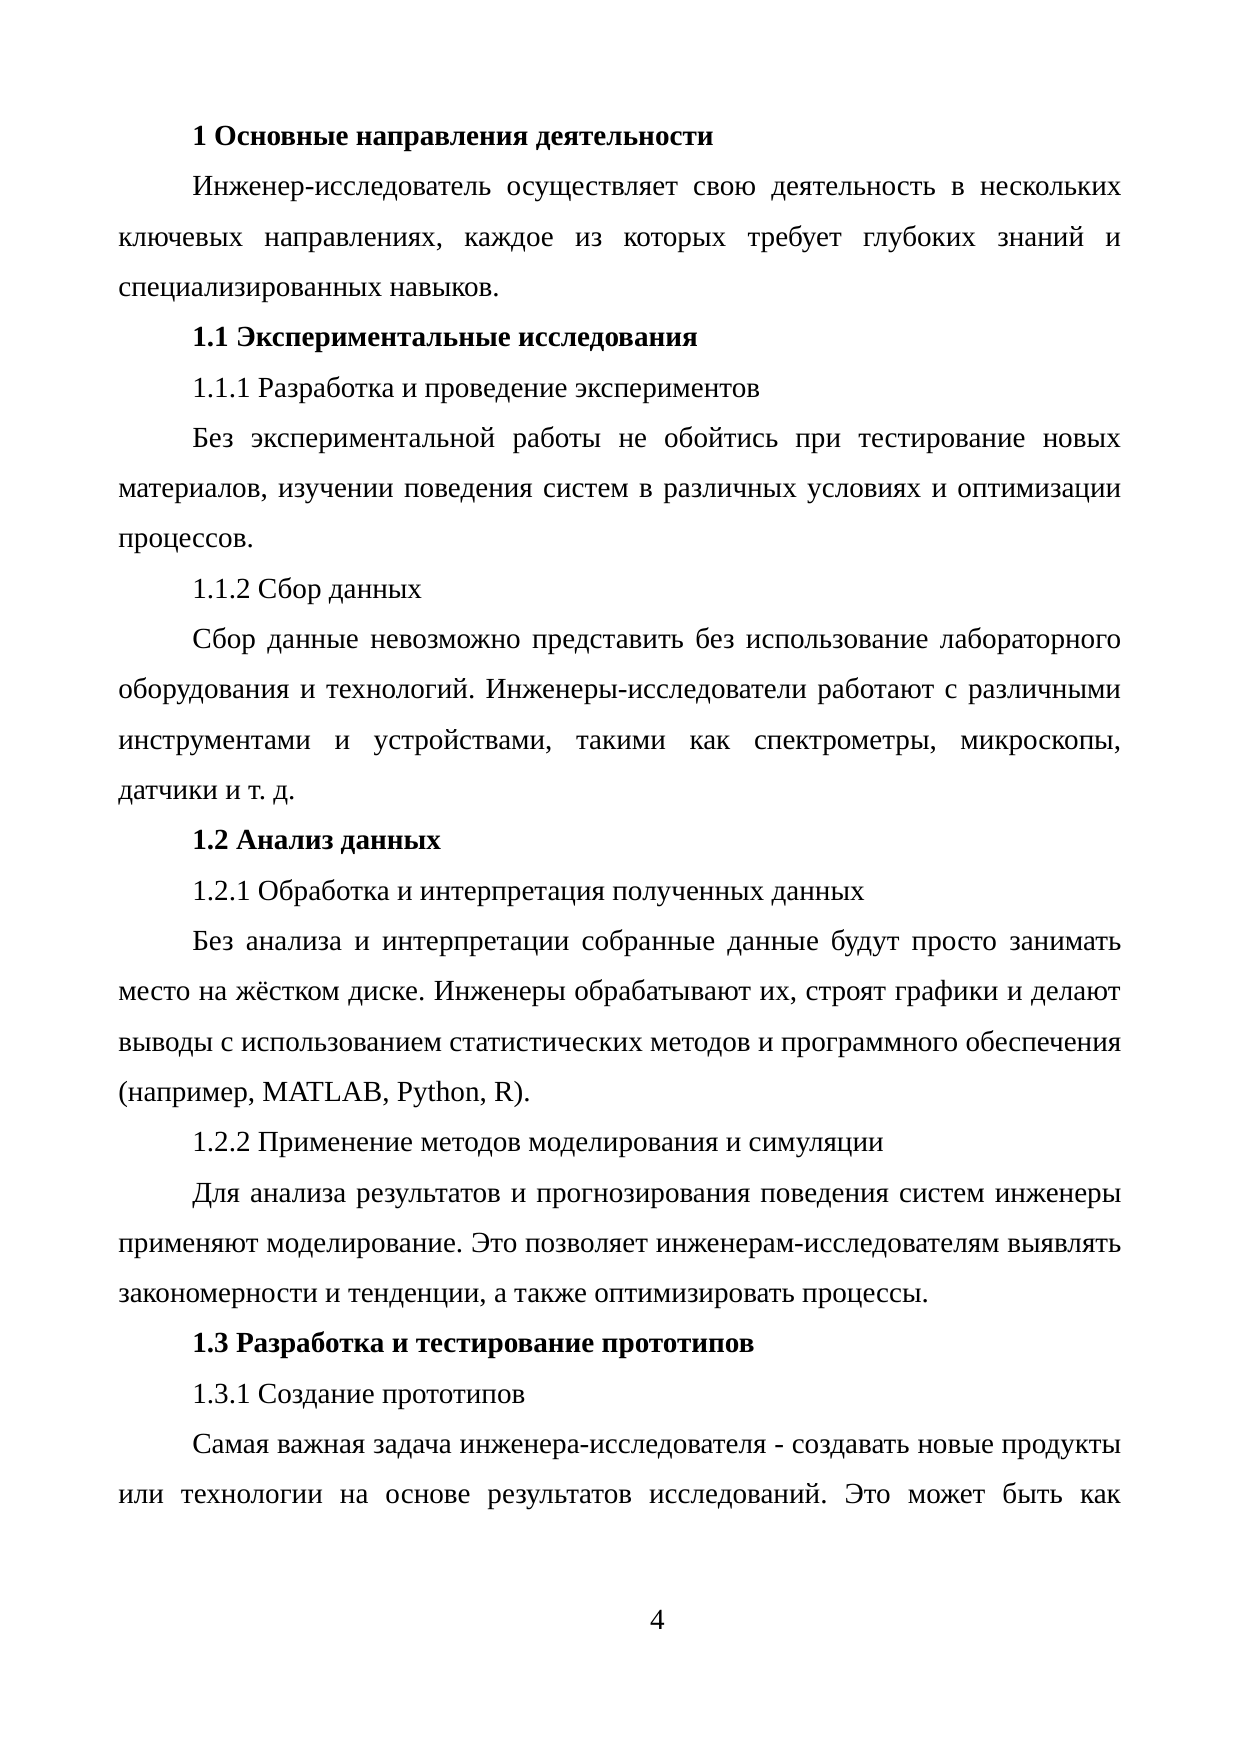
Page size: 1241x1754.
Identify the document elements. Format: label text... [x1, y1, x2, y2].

subtitle Разработка и проведение экспериментов [118, 370, 1122, 403]
subtitle Создание прототипов [118, 1376, 1122, 1409]
text Без экспериментальной работы не обойтись при тестирование новых материалов, изучении поведения систем в различных условиях и оптимизации процессов. [118, 420, 1122, 554]
text Инженер-исследователь осуществляет свою деятельность в нескольких ключевых направлениях, каждое из которых требует глубоких знаний и специализированных навыков. [118, 168, 1122, 303]
subtitle Обработка и интерпретация полученных данных [118, 873, 1122, 906]
subtitle Анализ данных [118, 822, 1122, 856]
subtitle Применение методов моделирования и симуляции [118, 1124, 1122, 1158]
text Без анализа и интерпретации собранные данные будут просто занимать место на жёстком диске. Инженеры обрабатывают их, строят графики и делают выводы с использованием статистических методов и программного обеспечения (например, MATLAB, Python, R). [118, 923, 1122, 1108]
text Для анализа результатов и прогнозирования поведения систем инженеры применяют моделирование. Это позволяет инженерам-исследователям выявлять закономерности и тенденции, а также оптимизировать процессы. [118, 1175, 1122, 1309]
text Самая важная задача инженера-исследователя - создавать новые продукты или технологии на основе результатов исследований. Это может быть как [118, 1426, 1122, 1510]
subtitle Основные направления деятельности [118, 118, 1122, 152]
subtitle Экспериментальные исследования [118, 319, 1122, 353]
subtitle Разработка и тестирование прототипов [118, 1326, 1122, 1359]
subtitle Сбор данных [118, 571, 1122, 604]
text Сбор данные невозможно представить без использование лабораторного оборудования и технологий. Инженеры-исследователи работают с различными инструментами и устройствами, такими как спектрометры, микроскопы, датчики и т. д. [118, 621, 1122, 806]
